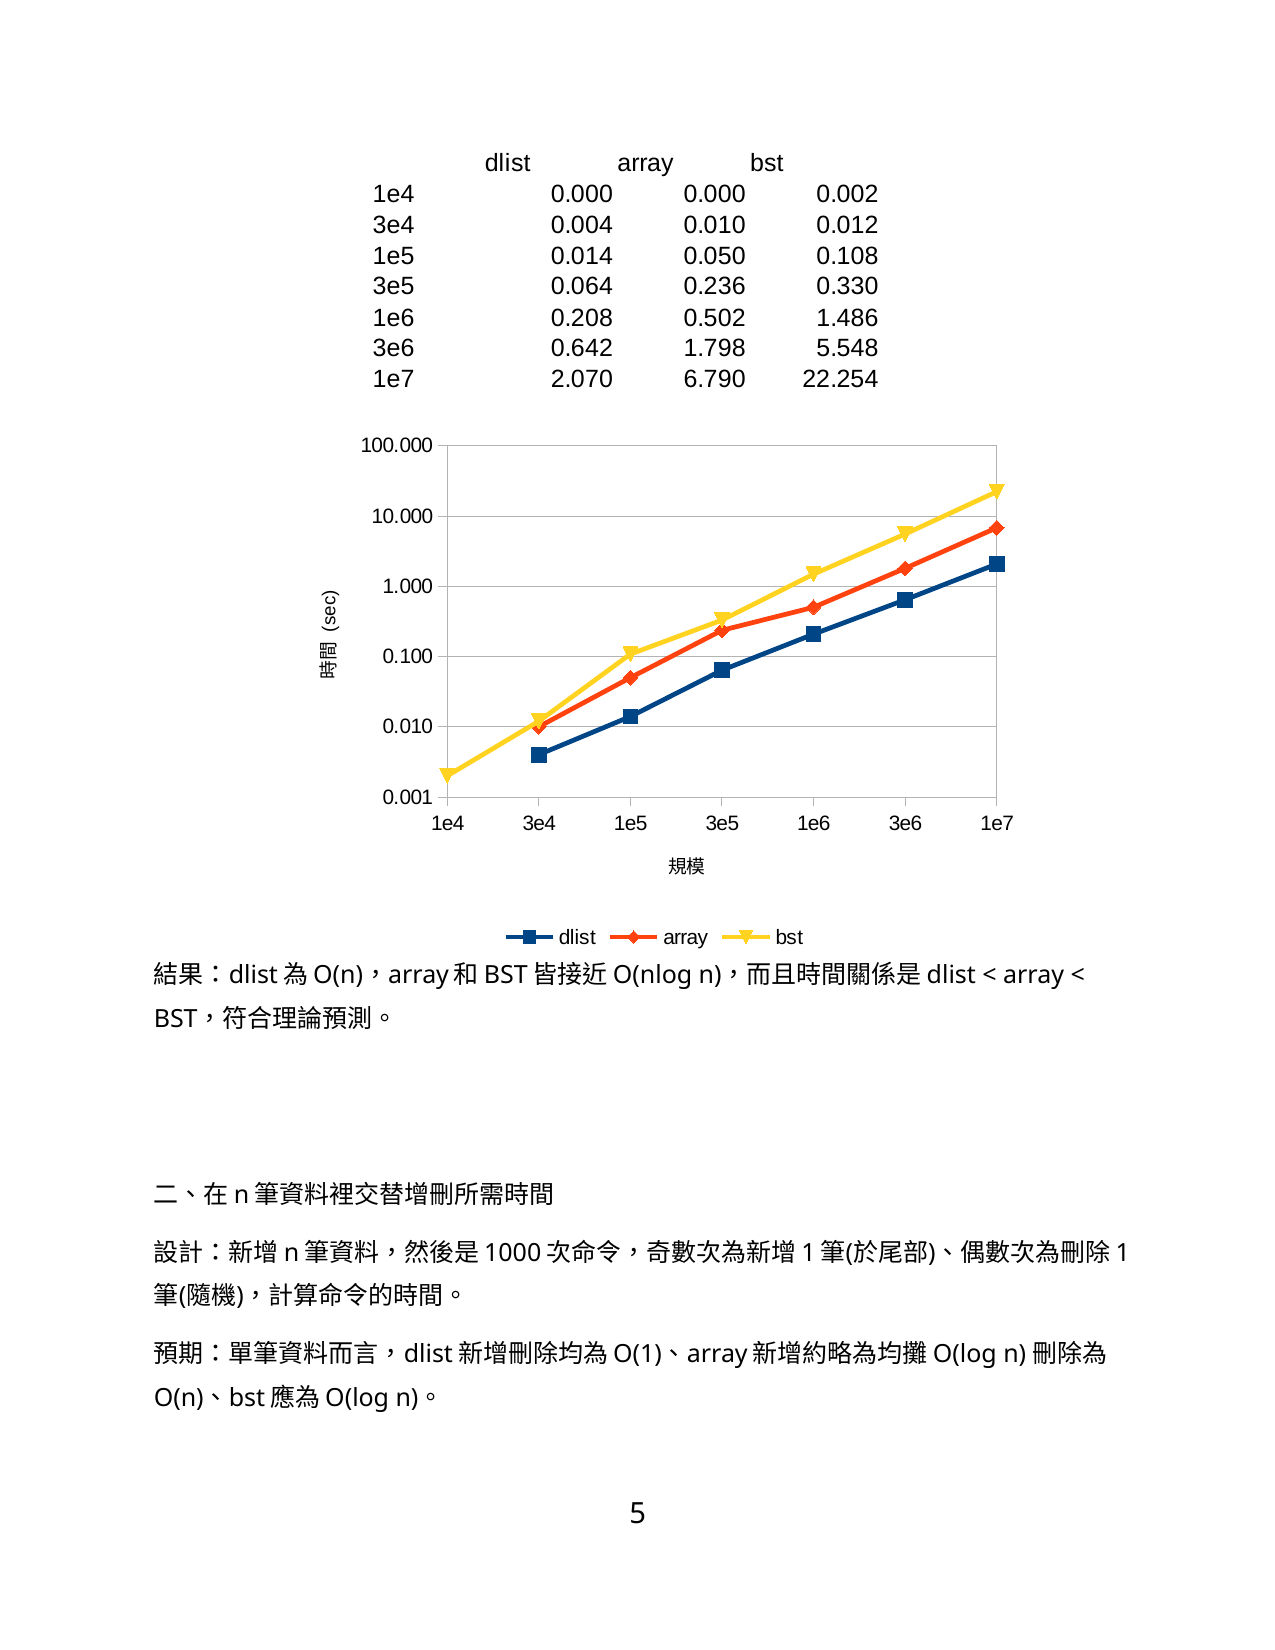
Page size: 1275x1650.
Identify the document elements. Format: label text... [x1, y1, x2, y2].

text 設計：新增n筆資料，然後是1000次命令，奇數次為新增1筆(於尾部)、偶數次為刪除1筆(隨機)，計算命令的時間。 [153, 1232, 1157, 1312]
text 預期：單筆資料而言，dlist新增刪除均為O(1)、array新增約略為均攤O(log n) 刪除為 O(n)、bst應為O(log n)。 [153, 1333, 1157, 1413]
text 二、在n筆資料裡交替增刪所需時間 [153, 1174, 1157, 1210]
text 結果：dlist為O(n)，array和BST皆接近O(nlog n)，而且時間關係是dlist < array < BST，符合理論預測。 [153, 118, 1157, 1034]
